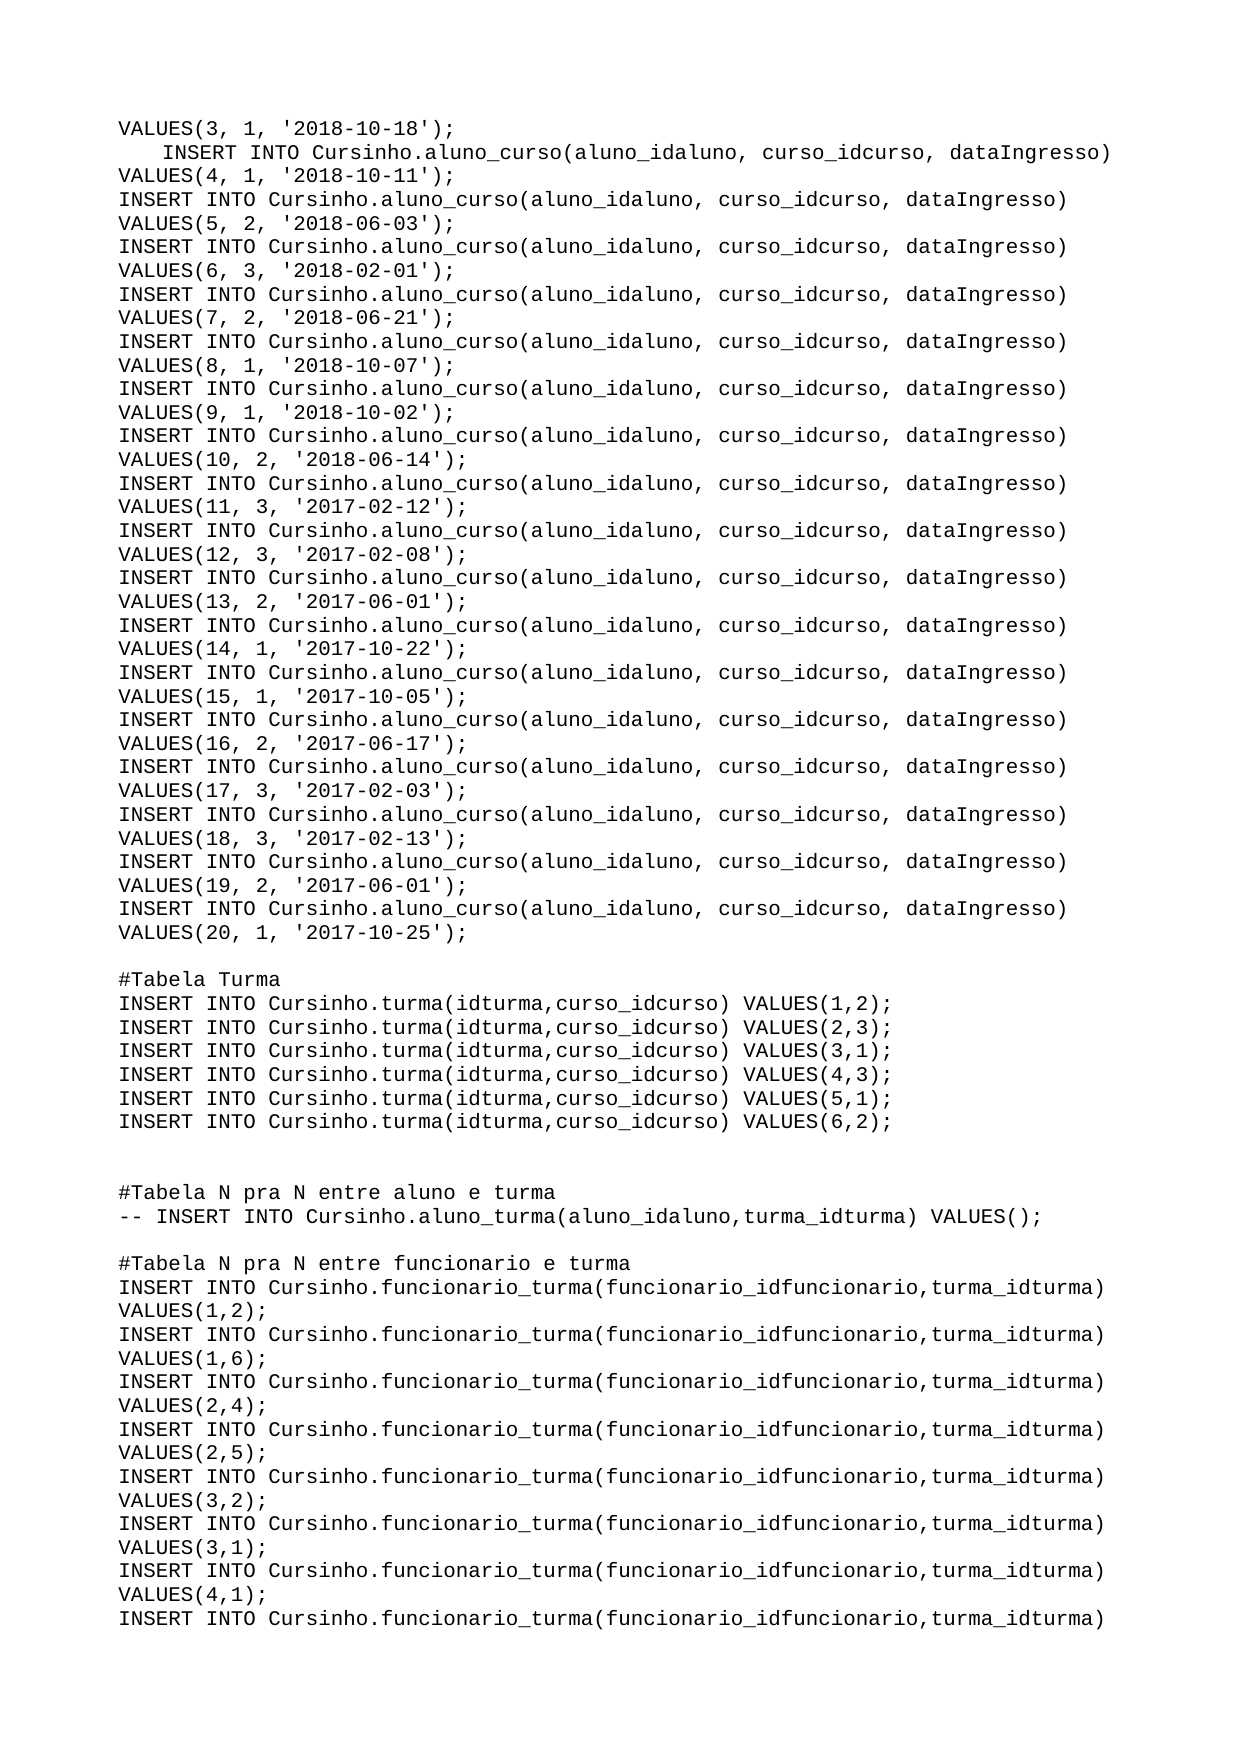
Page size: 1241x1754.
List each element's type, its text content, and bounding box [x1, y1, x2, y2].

text INSERT INTO Cursinho.turma(idturma,curso_idcurso) VALUES(6,2); [118, 1111, 1122, 1135]
text INSERT INTO Cursinho.aluno_curso(aluno_idaluno, curso_idcurso, dataIngresso) VALUES(15, 1, '2017-10-05'); [118, 662, 1122, 709]
text INSERT INTO Cursinho.aluno_curso(aluno_idaluno, curso_idcurso, dataIngresso) VALUES(14, 1, '2017-10-22'); [118, 615, 1122, 662]
text INSERT INTO Cursinho.aluno_curso(aluno_idaluno, curso_idcurso, dataIngresso) VALUES(19, 2, '2017-06-01'); [118, 851, 1122, 898]
text #Tabela N pra N entre aluno e turma [118, 1182, 1122, 1206]
text INSERT INTO Cursinho.aluno_curso(aluno_idaluno, curso_idcurso, dataIngresso) VALUES(5, 2, '2018-06-03'); [118, 189, 1122, 236]
text INSERT INTO Cursinho.turma(idturma,curso_idcurso) VALUES(2,3); [118, 1017, 1122, 1040]
text INSERT INTO Cursinho.aluno_curso(aluno_idaluno, curso_idcurso, dataIngresso) VALUES(13, 2, '2017-06-01'); [118, 567, 1122, 615]
text INSERT INTO Cursinho.turma(idturma,curso_idcurso) VALUES(5,1); [118, 1088, 1122, 1111]
text INSERT INTO Cursinho.aluno_curso(aluno_idaluno, curso_idcurso, dataIngresso) VALUES(18, 3, '2017-02-13'); [118, 804, 1122, 851]
text INSERT INTO Cursinho.aluno_curso(aluno_idaluno, curso_idcurso, dataIngresso) VALUES(9, 1, '2018-10-02'); [118, 378, 1122, 426]
text INSERT INTO Cursinho.turma(idturma,curso_idcurso) VALUES(4,3); [118, 1064, 1122, 1088]
text INSERT INTO Cursinho.aluno_curso(aluno_idaluno, curso_idcurso, dataIngresso) VALUES(12, 3, '2017-02-08'); [118, 520, 1122, 567]
text -- INSERT INTO Cursinho.aluno_turma(aluno_idaluno,turma_idturma) VALUES(); [118, 1206, 1122, 1229]
text INSERT INTO Cursinho.aluno_curso(aluno_idaluno, curso_idcurso, dataIngresso) VALUES(20, 1, '2017-10-25'); [118, 898, 1122, 946]
text INSERT INTO Cursinho.funcionario_turma(funcionario_idfuncionario,turma_idturma) VALUES(1,2); [118, 1277, 1122, 1324]
text VALUES(3, 1, '2018-10-18'); [118, 118, 1122, 142]
text INSERT INTO Cursinho.aluno_curso(aluno_idaluno, curso_idcurso, dataIngresso) VALUES(8, 1, '2018-10-07'); [118, 331, 1122, 378]
text INSERT INTO Cursinho.funcionario_turma(funcionario_idfuncionario,turma_idturma) VALUES(1,6); [118, 1324, 1122, 1371]
text INSERT INTO Cursinho.turma(idturma,curso_idcurso) VALUES(3,1); [118, 1040, 1122, 1064]
text INSERT INTO Cursinho.aluno_curso(aluno_idaluno, curso_idcurso, dataIngresso) VALUES(11, 3, '2017-02-12'); [118, 473, 1122, 520]
text INSERT INTO Cursinho.funcionario_turma(funcionario_idfuncionario,turma_idturma) [118, 1608, 1122, 1631]
text #Tabela Turma [118, 969, 1122, 993]
text INSERT INTO Cursinho.aluno_curso(aluno_idaluno, curso_idcurso, dataIngresso) VALUES(16, 2, '2017-06-17'); [118, 709, 1122, 757]
text INSERT INTO Cursinho.funcionario_turma(funcionario_idfuncionario,turma_idturma) VALUES(4,1); [118, 1561, 1122, 1608]
text INSERT INTO Cursinho.funcionario_turma(funcionario_idfuncionario,turma_idturma) VALUES(2,4); [118, 1371, 1122, 1419]
text INSERT INTO Cursinho.funcionario_turma(funcionario_idfuncionario,turma_idturma) VALUES(3,2); [118, 1466, 1122, 1513]
text INSERT INTO Cursinho.aluno_curso(aluno_idaluno, curso_idcurso, dataIngresso) VALUES(6, 3, '2018-02-01'); [118, 236, 1122, 284]
text INSERT INTO Cursinho.aluno_curso(aluno_idaluno, curso_idcurso, dataIngresso) VALUES(4, 1, '2018-10-11'); [118, 142, 1122, 189]
text INSERT INTO Cursinho.aluno_curso(aluno_idaluno, curso_idcurso, dataIngresso) VALUES(10, 2, '2018-06-14'); [118, 426, 1122, 473]
text INSERT INTO Cursinho.aluno_curso(aluno_idaluno, curso_idcurso, dataIngresso) VALUES(17, 3, '2017-02-03'); [118, 757, 1122, 804]
text INSERT INTO Cursinho.turma(idturma,curso_idcurso) VALUES(1,2); [118, 993, 1122, 1017]
text INSERT INTO Cursinho.funcionario_turma(funcionario_idfuncionario,turma_idturma) VALUES(3,1); [118, 1513, 1122, 1561]
text INSERT INTO Cursinho.aluno_curso(aluno_idaluno, curso_idcurso, dataIngresso) VALUES(7, 2, '2018-06-21'); [118, 284, 1122, 331]
text INSERT INTO Cursinho.funcionario_turma(funcionario_idfuncionario,turma_idturma) VALUES(2,5); [118, 1419, 1122, 1466]
text #Tabela N pra N entre funcionario e turma [118, 1253, 1122, 1277]
